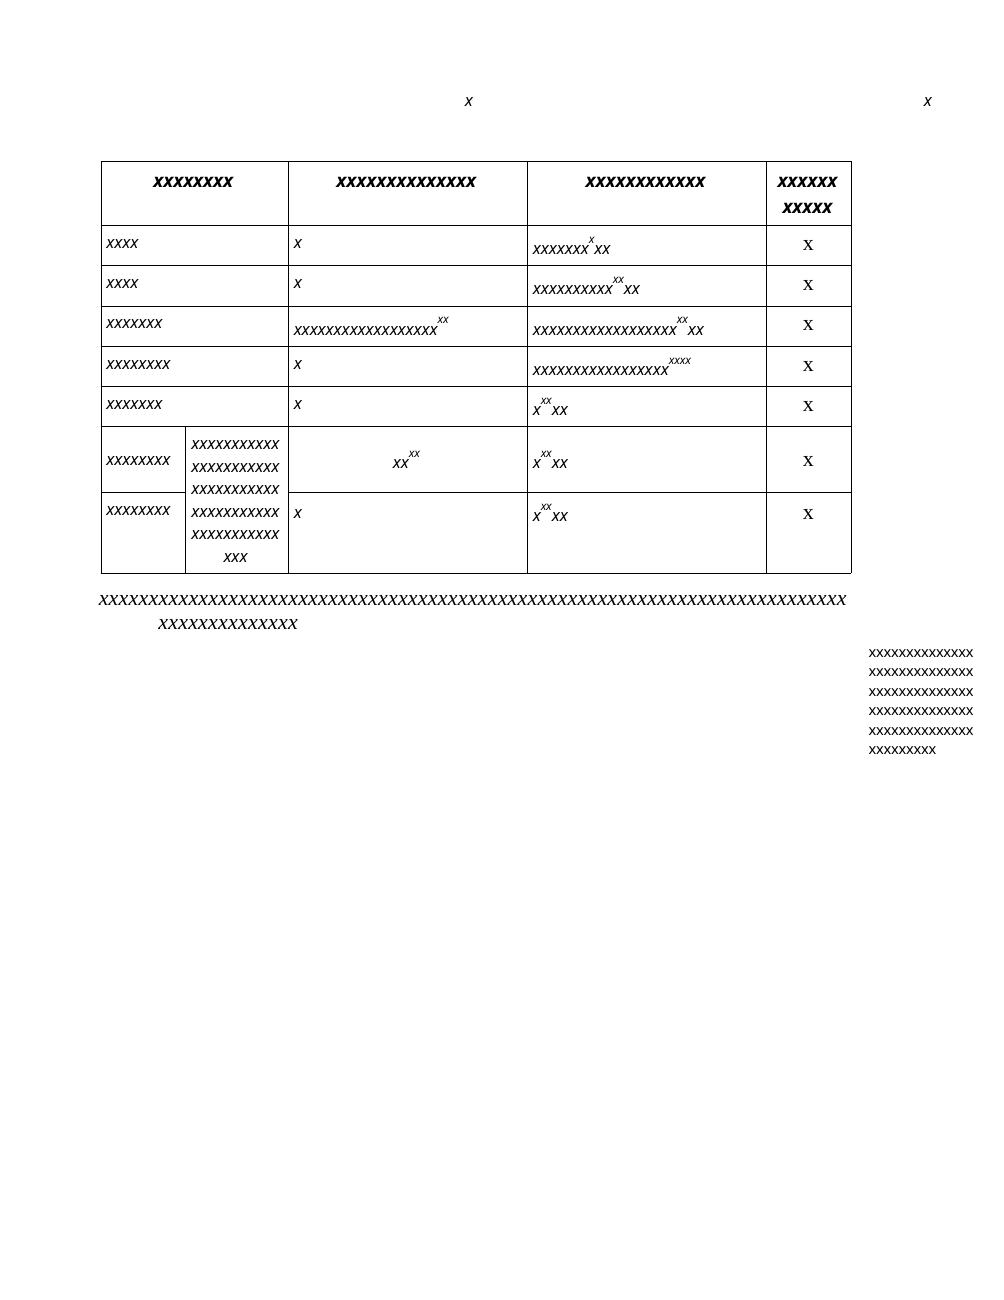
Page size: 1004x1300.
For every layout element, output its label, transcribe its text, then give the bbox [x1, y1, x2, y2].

table_cell xxxxxxxxxxxxxxxxxxxxx [528, 347, 766, 386]
table_cell xxxxxxxxxxxxxxxxxxxxxxxxxxxxxxxxxxxxxxxxxxxxxxxxxxxxxxxxxx [186, 427, 288, 573]
table_cell xxxxxxxxxx [528, 226, 766, 265]
table_cell xxxxxxx [102, 387, 288, 426]
table_cell xxxxx [528, 427, 766, 492]
table_cell xxxxxxxxxxxxxxxxxxxx [289, 307, 527, 346]
table_cell x [767, 427, 851, 492]
table_header xxxxxxxx [102, 162, 288, 225]
table_cell x [767, 387, 851, 426]
table_cell xxxxxxx [102, 307, 288, 346]
text xxxxxxxxxxxxxxxxxxxxxxxxxxxxxxxxxxxxxxxxxxxxxxxxxxxxxxxxxxxxxxxxxxxxxxxxxxxxxxx [868, 642, 974, 759]
table_cell xxxx [289, 427, 527, 492]
table_cell x [767, 307, 851, 346]
table_cell x [767, 493, 851, 573]
table_cell x [767, 347, 851, 386]
table_cell xxxxxxxxxxxxxxxxxxxxxx [528, 307, 766, 346]
table_cell x [289, 266, 527, 306]
table_cell xxxx [102, 266, 288, 306]
table_cell x [289, 493, 527, 573]
table_cell xxxxx [528, 387, 766, 426]
table_cell xxxxx [528, 493, 766, 573]
table_cell x [767, 226, 851, 265]
table_header xxxxxxxxxxxxxx [289, 162, 527, 225]
table_cell xxxxxxxx [102, 427, 185, 492]
table_cell xxxx [102, 226, 288, 265]
table_cell xxxxxxxxxxxxxx [528, 266, 766, 306]
table_header xxxxxx xxxxx [767, 162, 851, 225]
text xxxxxxxxxxxxxxxxxxxxxxxxxxxxxxxxxxxxxxxxxxxxxxxxxxxxxxxxxxxxxxxxxxxxxxxxxxxxxxxxxxxxxxxxx [100, 586, 851, 634]
table_header xxxxxxxxxxxx [528, 162, 766, 225]
table_cell x [289, 387, 527, 426]
table_cell xxxxxxxx [102, 347, 288, 386]
table_cell x [289, 347, 527, 386]
table_cell x [289, 226, 527, 265]
table_cell xxxxxxxx [102, 493, 185, 573]
table_cell x [767, 266, 851, 306]
